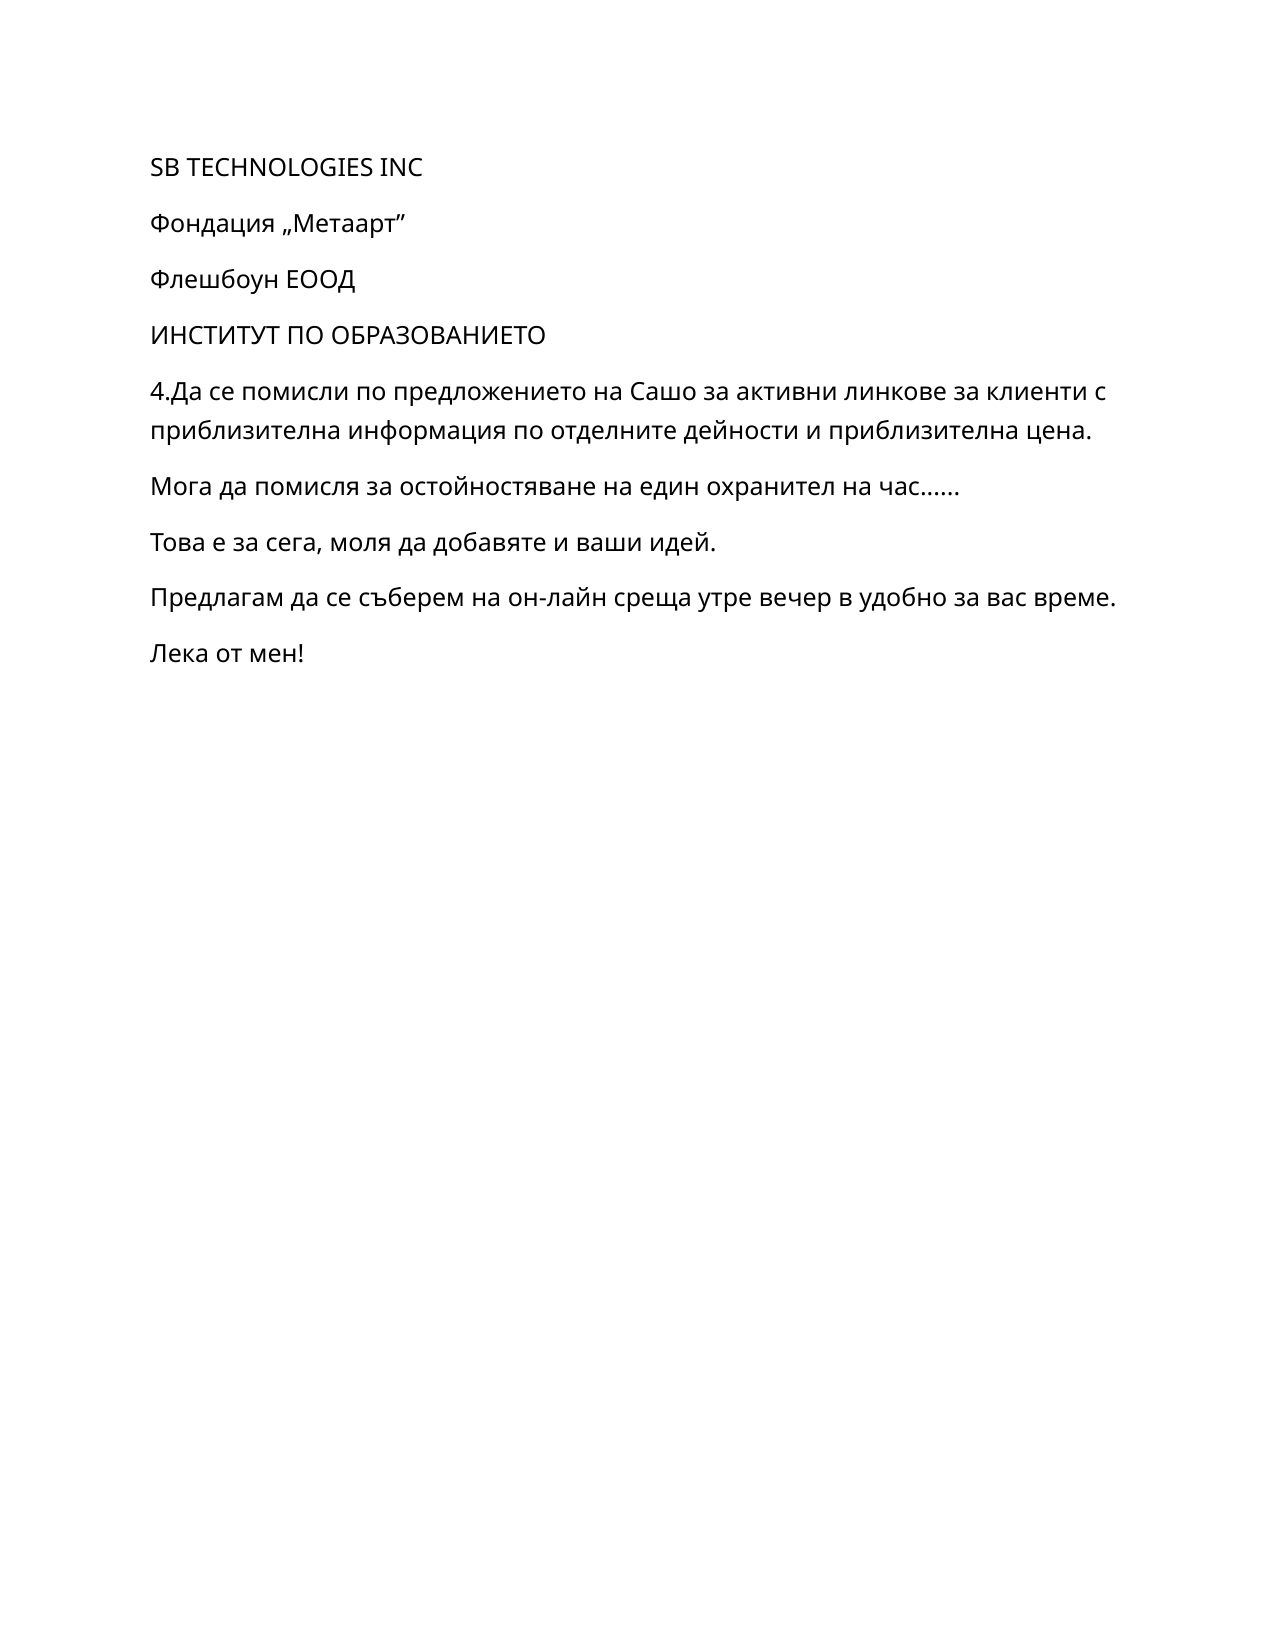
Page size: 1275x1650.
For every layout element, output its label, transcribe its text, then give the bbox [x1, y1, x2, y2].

text Лека от мен! [150, 636, 1125, 670]
text Предлагам да се съберем на он-лайн среща утре вечер в удобно за вас време. [150, 580, 1125, 614]
text SB TECHNOLOGIES INC [150, 150, 1125, 184]
text 4.Да се помисли по предложението на Сашо за активни линкове за клиенти с приблизителна информация по отделните дейности и приблизителна цена. [150, 373, 1125, 447]
text Мога да помисля за остойностяване на един охранител на час...... [150, 468, 1125, 502]
text Флешбоун ЕООД [150, 262, 1125, 296]
text Фондация „Метаарт” [150, 206, 1125, 240]
text ИНСТИТУТ ПО ОБРАЗОВАНИЕТО [150, 317, 1125, 352]
text Това е за сега, моля да добавяте и ваши идей. [150, 524, 1125, 558]
